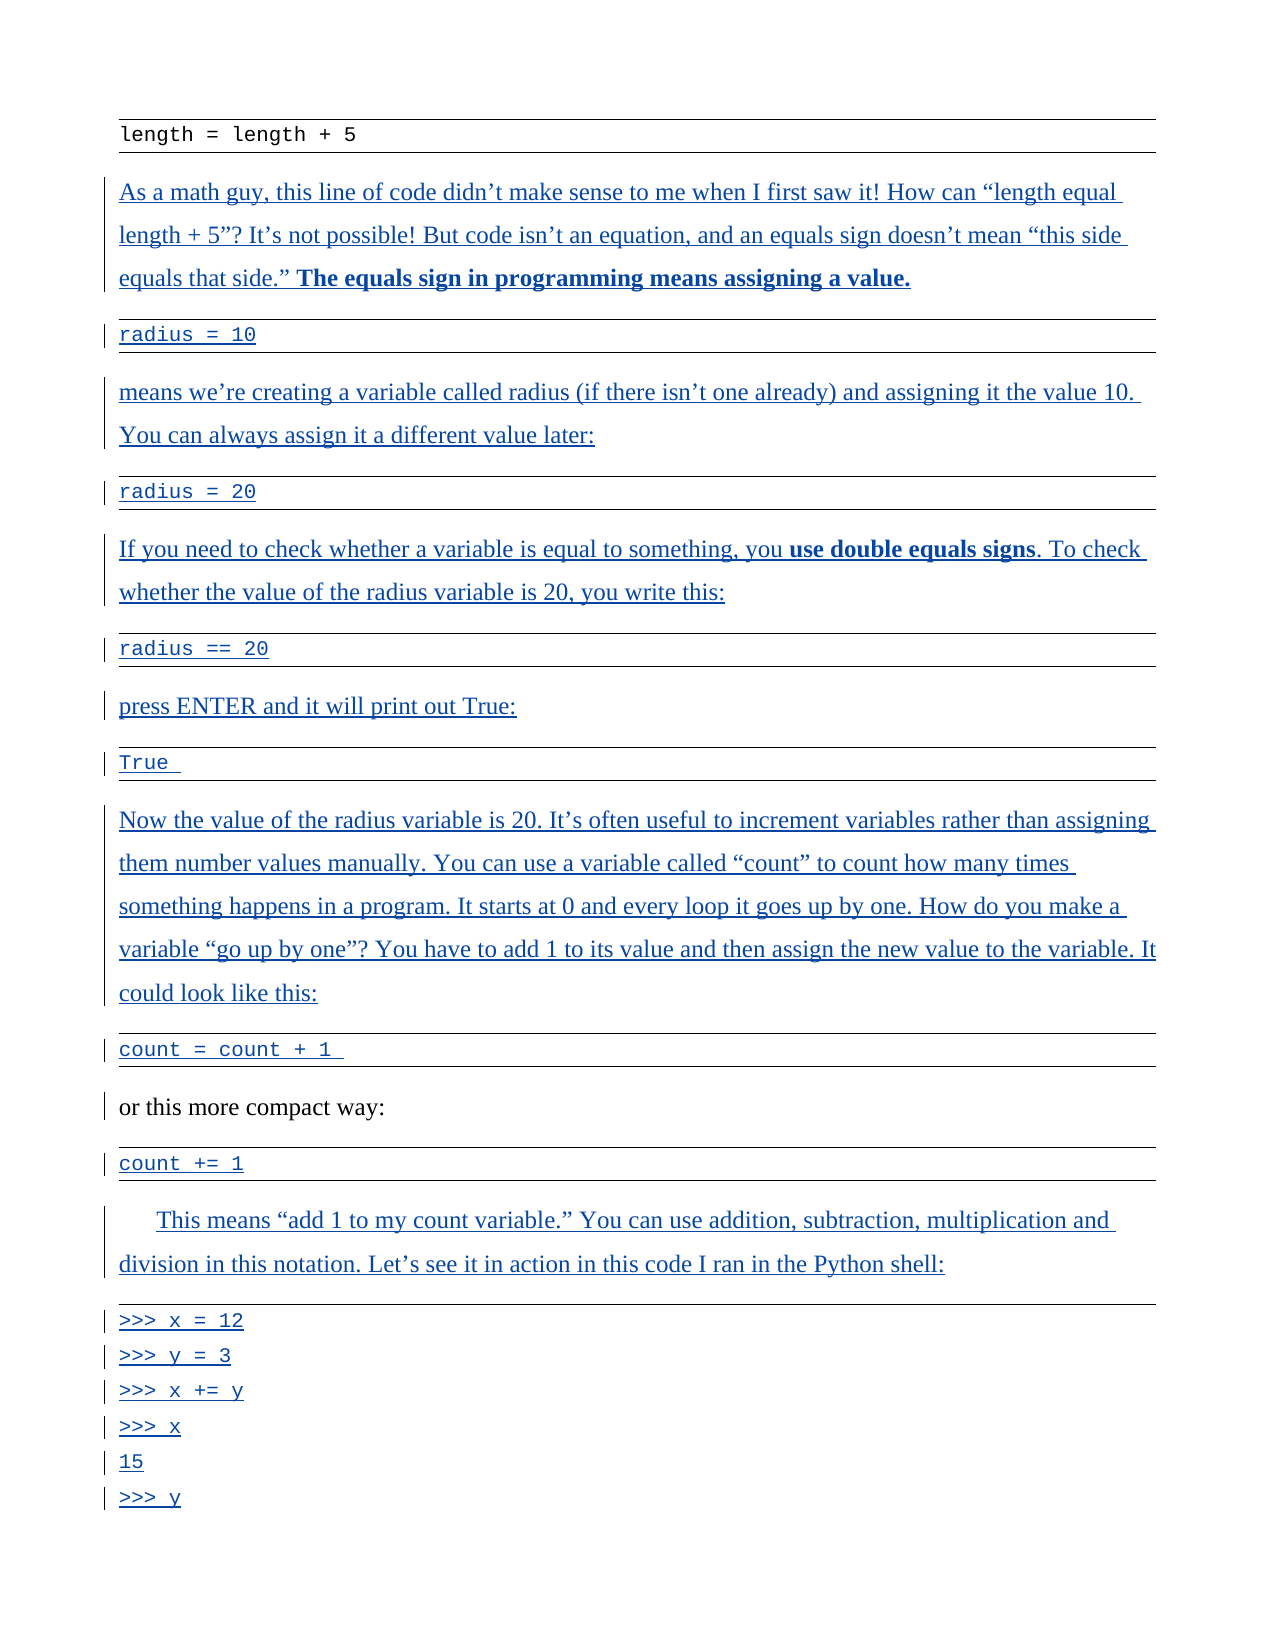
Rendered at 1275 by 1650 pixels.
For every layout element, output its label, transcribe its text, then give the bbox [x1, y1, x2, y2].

text Now the value of the radius variable is 20. It’s often useful to increment variables rather than assigning [118, 805, 1156, 830]
text >>> y [118, 1487, 1156, 1510]
text radius = 20 [118, 477, 1156, 510]
text If you need to check whether a variable is equal to something, you use double equals signs. To check whether the value of the radius variable is 20, you write this: [118, 534, 1156, 606]
text This means “add 1 to my count variable.” You can use addition, subtraction, multiplication and division in this notation. Let’s see it in action in this code I ran in the Python shell: [118, 1206, 1156, 1277]
text means we’re creating a variable called radius (if there isn’t one already) and assigning it the value 10. You can always assign it a different value later: [118, 377, 1156, 449]
text >>> y = 3 [118, 1345, 1156, 1369]
text >>> x += y [118, 1380, 1156, 1404]
text or this more compact way: [118, 1092, 1156, 1120]
text >>> x [118, 1416, 1156, 1439]
text >>> x = 12 [118, 1305, 1156, 1333]
text radius == 20 [118, 634, 1156, 667]
text count += 1 [118, 1148, 1156, 1181]
text radius = 10 [118, 320, 1156, 353]
text True [118, 748, 1156, 781]
text could look like this: [118, 960, 1156, 1006]
text count = count + 1 [118, 1034, 1156, 1067]
text them number values manually. You can use a variable called “count” to count how many times something happens in a program. It starts at 0 and every loop it goes up by one. How do you make a variable “go up by one”? You have to add 1 to its value and then assign the new value to the variable. It [118, 831, 1156, 959]
text press ENTER and it will print out True: [118, 691, 1156, 720]
text length = length + 5 [118, 120, 1156, 153]
text 15 [118, 1451, 1156, 1475]
text As a math guy, this line of code didn’t make sense to me when I first saw it! How can “length equal length + 5”? It’s not possible! But code isn’t an equation, and an equals sign doesn’t mean “this side equals that side.” The equals sign in programming means assigning a value. [118, 177, 1156, 292]
